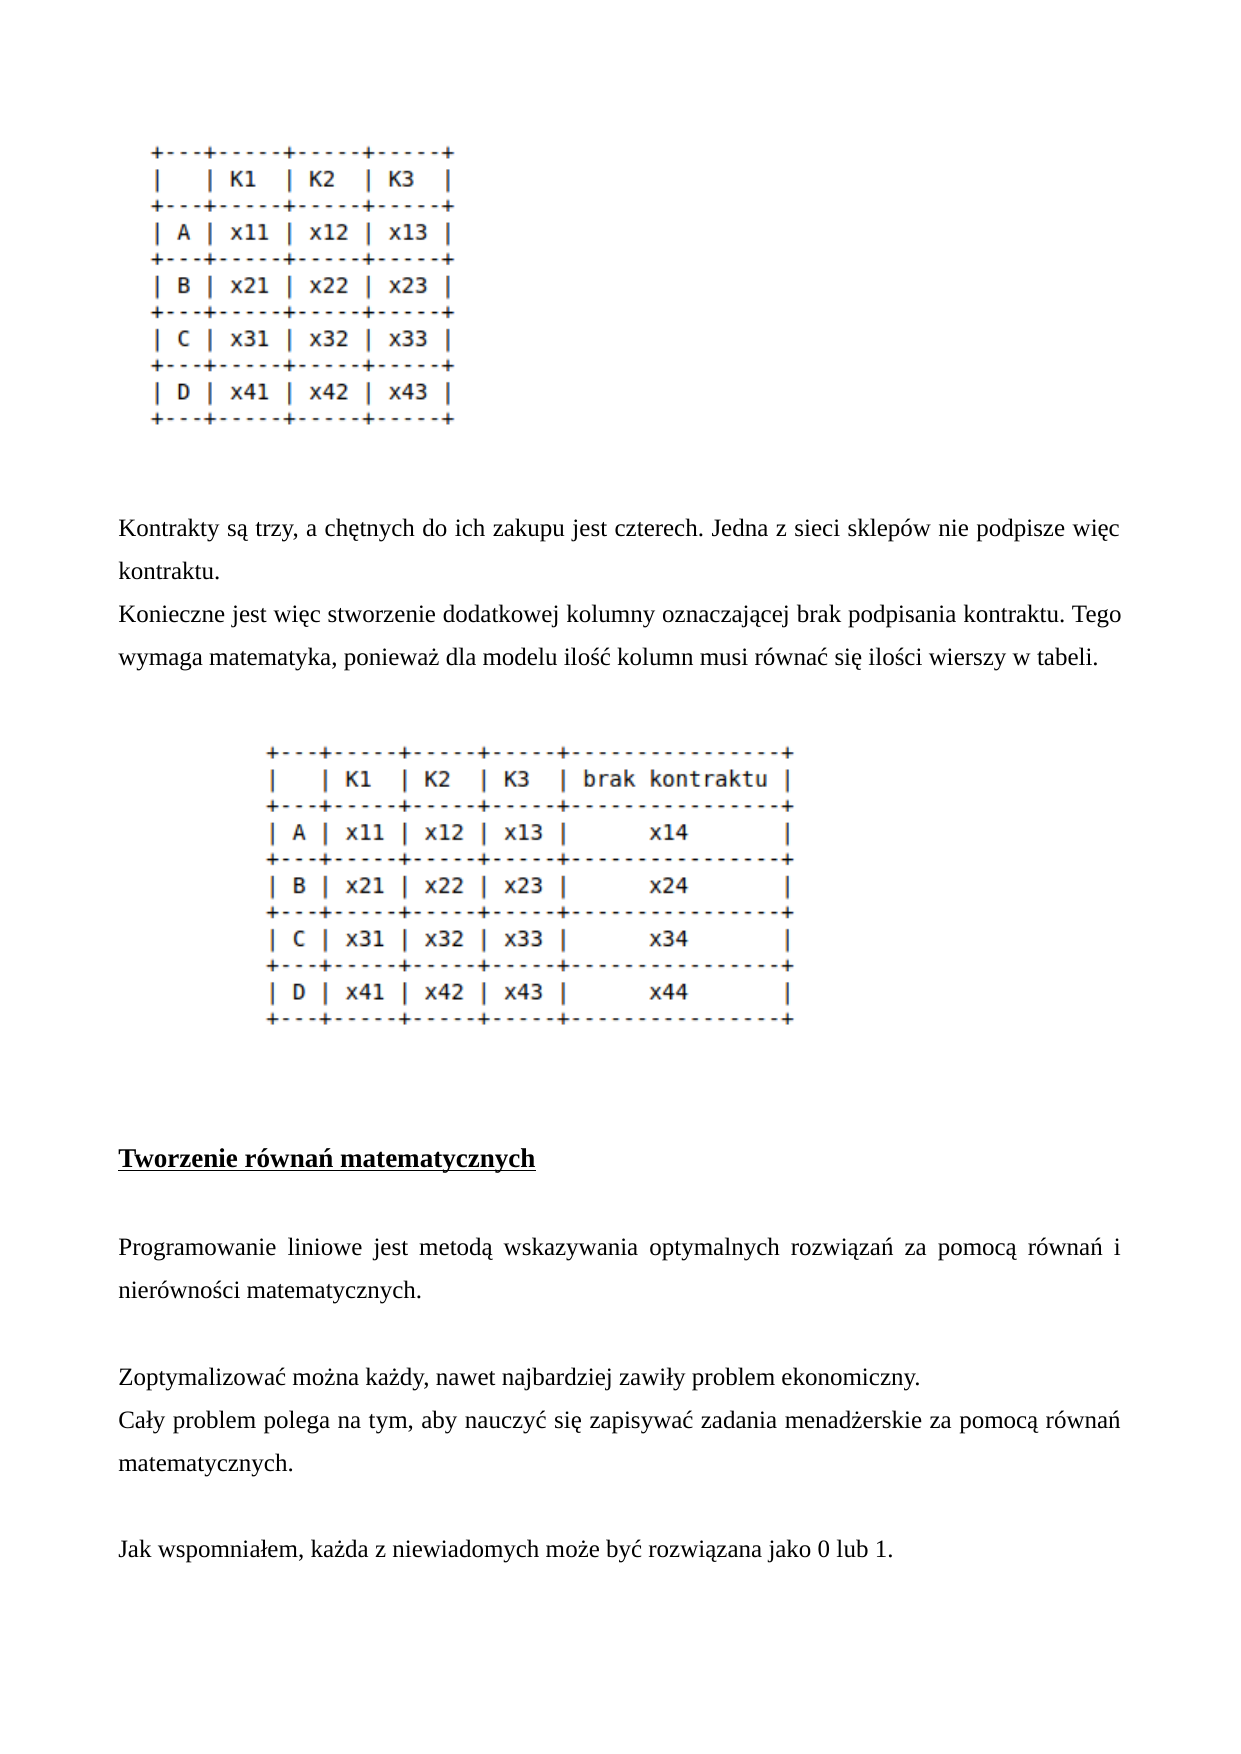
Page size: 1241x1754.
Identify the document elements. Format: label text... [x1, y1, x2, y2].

picture [118, 118, 492, 456]
text Programowanie liniowe jest metodą wskazywania optymalnych rozwiązań za pomocą równań i nierówności matematycznych. [118, 1232, 1122, 1304]
text Cały problem polega na tym, aby nauczyć się zapisywać zadania menadżerskie za pomocą równań matematycznych. [118, 1405, 1122, 1477]
text Jak wspomniałem, każda z niewiadomych może być rozwiązana jako 0 lub 1. [118, 1534, 1122, 1563]
text Konieczne jest więc stworzenie dodatkowej kolumny oznaczającej brak podpisania kontraktu. Tego wymaga matematyka, ponieważ dla modelu ilość kolumn musi równać się ilości wierszy w tabeli. [118, 599, 1122, 671]
picture [249, 715, 814, 1042]
text Kontrakty są trzy, a chętnych do ich zakupu jest czterech. Jedna z sieci sklepów nie podpisze więc kontraktu. [118, 513, 1122, 585]
text Tworzenie równań matematycznych [118, 1142, 1122, 1174]
text Zoptymalizować można każdy, nawet najbardziej zawiły problem ekonomiczny. [118, 1362, 1122, 1390]
